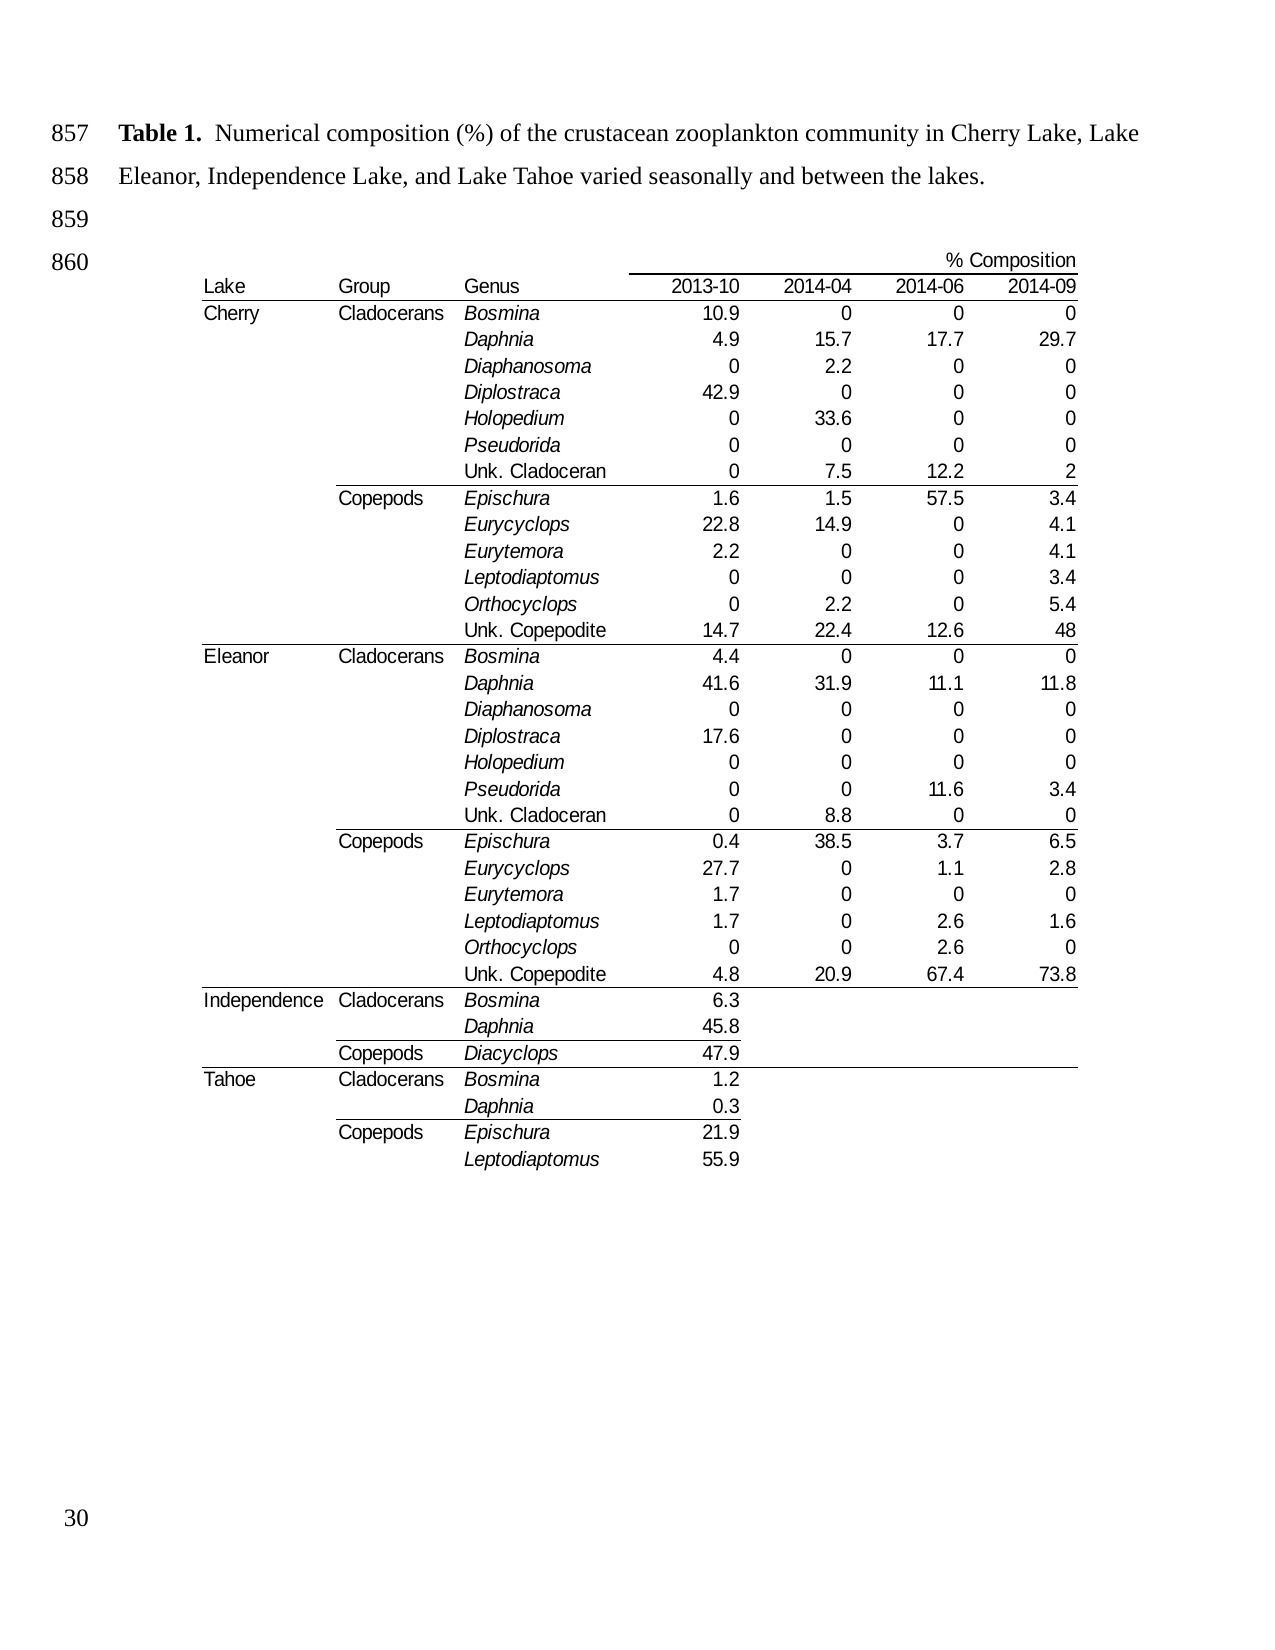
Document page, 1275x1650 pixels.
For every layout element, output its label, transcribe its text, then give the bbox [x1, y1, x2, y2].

text Table 1. Numerical composition (%) of the crustacean zooplankton community in Cherry Lake, Lake Eleanor, Independence Lake, and Lake Tahoe varied seasonally and between the lakes. [118, 118, 1157, 190]
